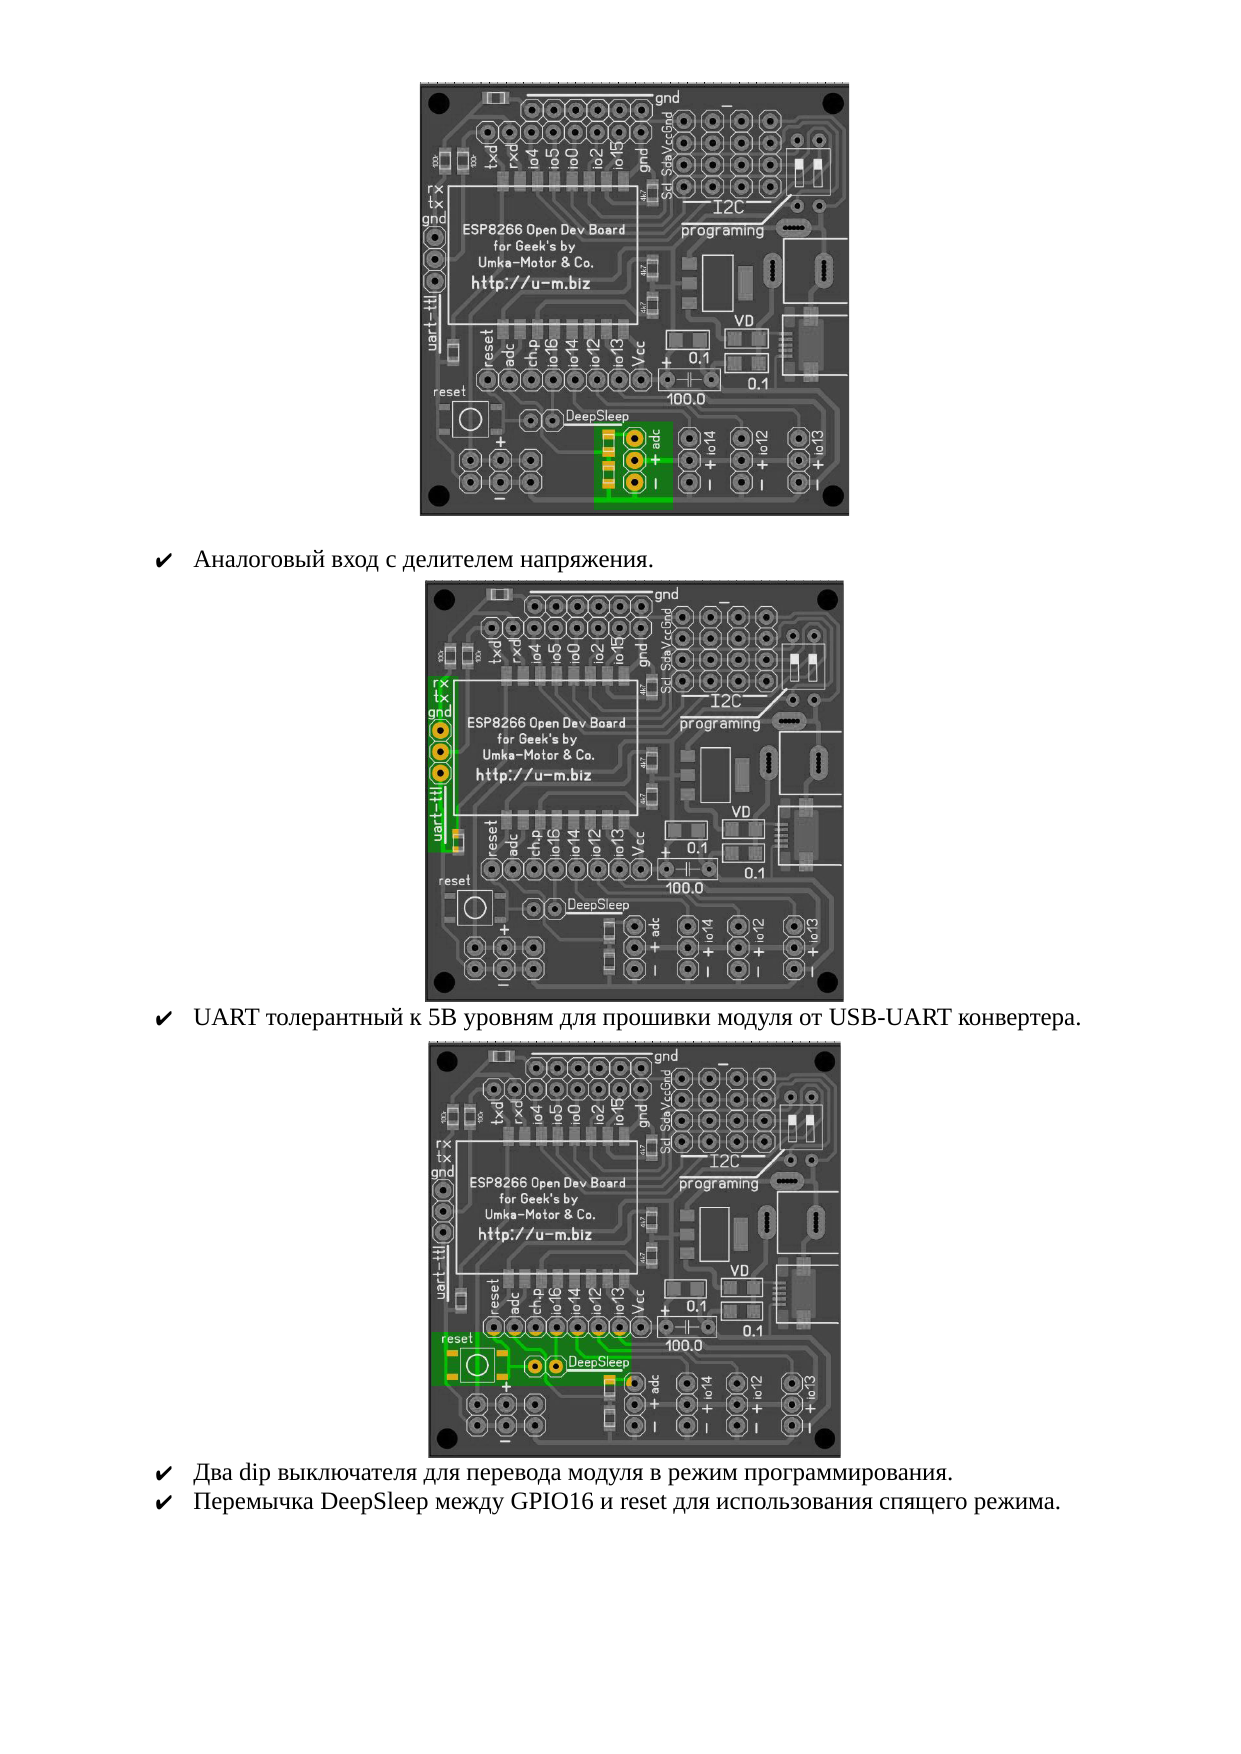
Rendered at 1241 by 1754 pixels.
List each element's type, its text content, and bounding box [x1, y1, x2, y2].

picture [419, 82, 850, 516]
list Аналоговый вход с делителем напряжения. [156, 544, 1151, 573]
list Два dip выключателя для перевода модуля в режим программирования. [156, 1031, 1151, 1486]
picture [425, 580, 844, 1002]
picture [428, 1041, 841, 1458]
list UART толерантный к 5В уровням для прошивки модуля от USB-UART конвертера. [156, 573, 1151, 1031]
list Перемычка DeepSleep между GPIO16 и reset для использования спящего режима. [156, 1486, 1151, 1515]
